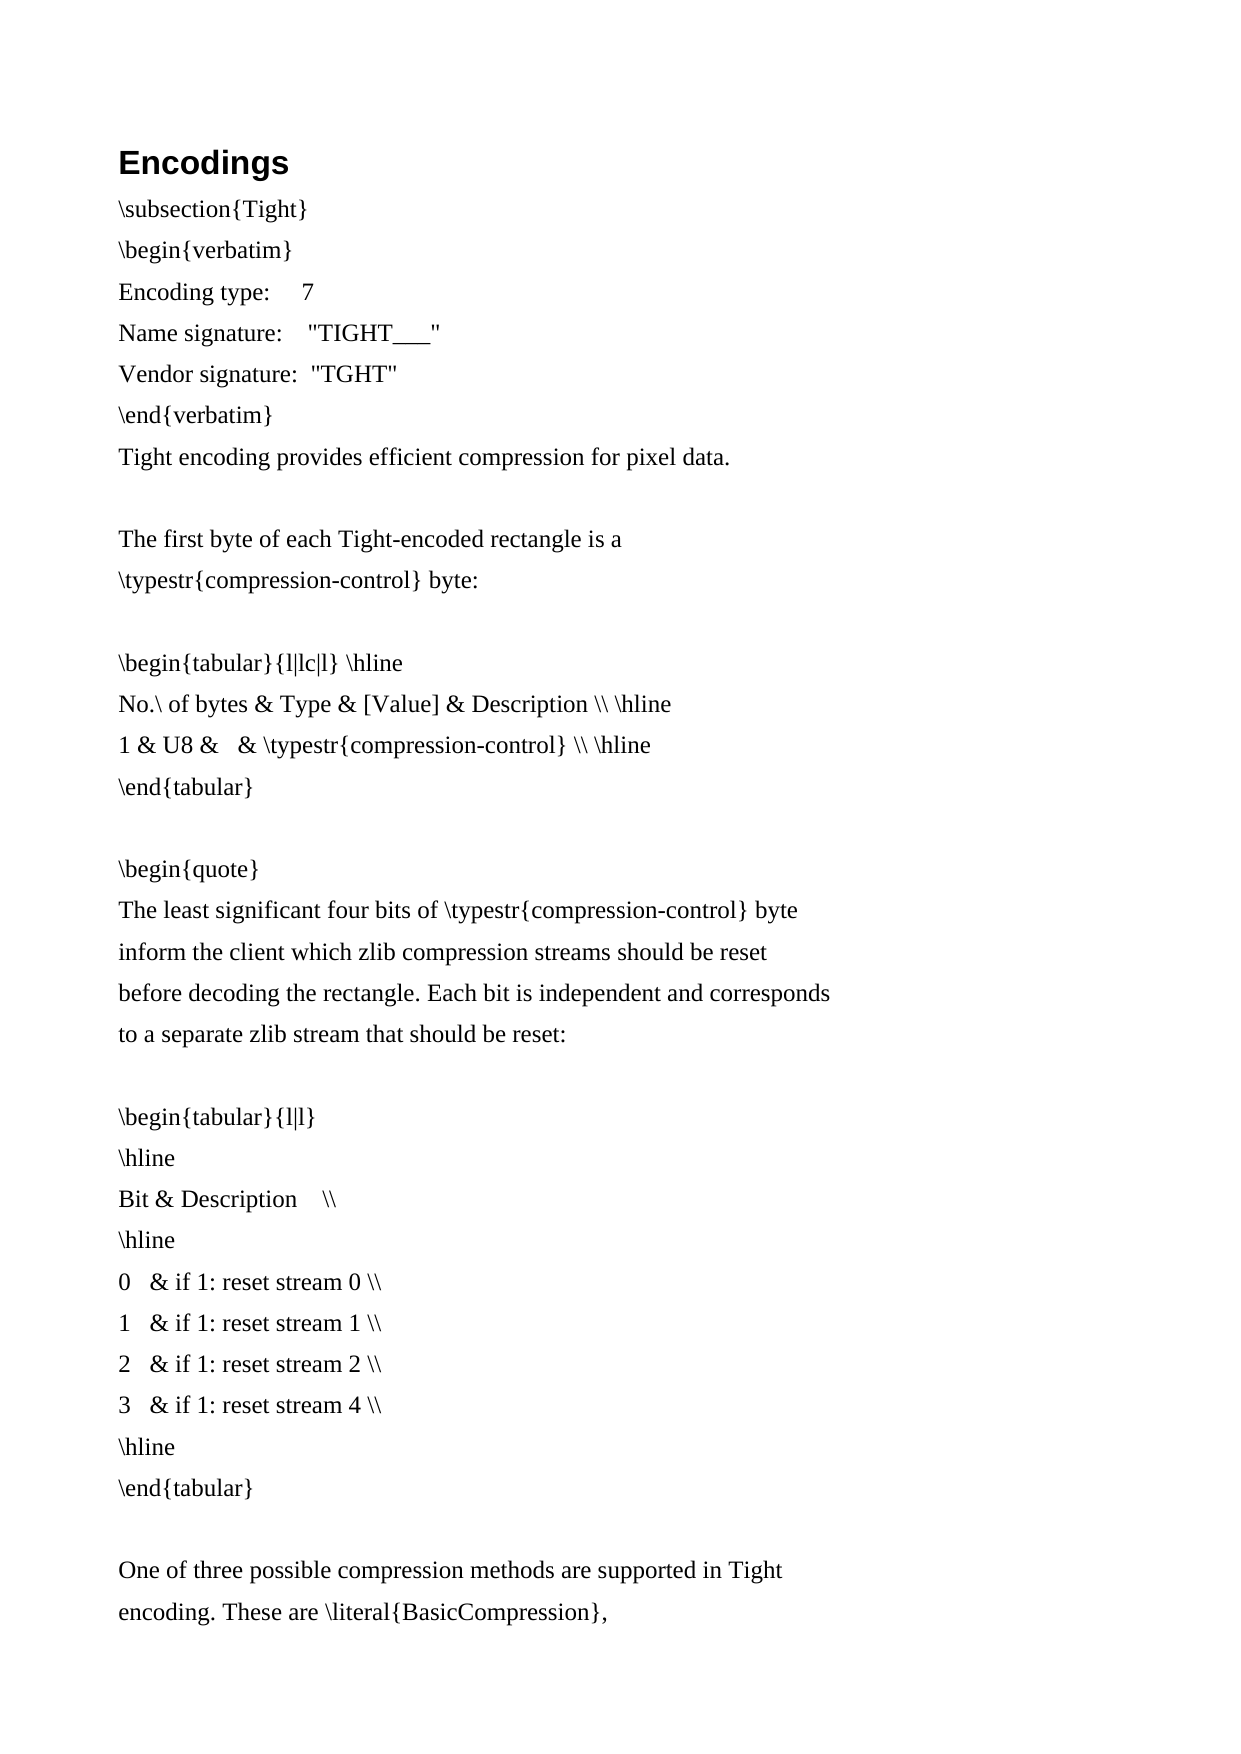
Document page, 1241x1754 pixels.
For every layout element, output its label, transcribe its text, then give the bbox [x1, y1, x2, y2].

text inform the client which zlib compression streams should be reset [118, 937, 1122, 966]
text 2 & if 1: reset stream 2 \\ [118, 1349, 1122, 1378]
text Name signature: "TIGHT___" [118, 318, 1122, 347]
text 1 & if 1: reset stream 1 \\ [118, 1308, 1122, 1337]
text \end{tabular} [118, 772, 1122, 801]
text One of three possible compression methods are supported in Tight [118, 1556, 1122, 1584]
text No.\ of bytes & Type & [Value] & Description \\ \hline [118, 689, 1122, 718]
subtitle Encodings [118, 143, 1122, 182]
text \hline [118, 1226, 1122, 1254]
text encoding. These are \literal{BasicCompression}, [118, 1597, 1122, 1626]
text \begin{tabular}{l|l} [118, 1102, 1122, 1131]
text Vendor signature: "TGHT" [118, 359, 1122, 388]
text \begin{quote} [118, 854, 1122, 883]
text \typestr{compression-control} byte: [118, 566, 1122, 594]
text \end{tabular} [118, 1473, 1122, 1502]
text Tight encoding provides efficient compression for pixel data. [118, 442, 1122, 471]
text \begin{tabular}{l|lc|l} \hline [118, 648, 1122, 677]
text Encoding type: 7 [118, 277, 1122, 306]
text \hline [118, 1432, 1122, 1461]
text before decoding the rectangle. Each bit is independent and corresponds [118, 978, 1122, 1007]
text \subsection{Tight} [118, 194, 1122, 223]
text Bit & Description \\ [118, 1184, 1122, 1213]
text 1 & U8 & & \typestr{compression-control} \\ \hline [118, 731, 1122, 759]
text The least significant four bits of \typestr{compression-control} byte [118, 896, 1122, 924]
text \hline [118, 1143, 1122, 1172]
text The first byte of each Tight-encoded rectangle is a [118, 524, 1122, 553]
text to a separate zlib stream that should be reset: [118, 1019, 1122, 1048]
text 3 & if 1: reset stream 4 \\ [118, 1391, 1122, 1419]
text \end{verbatim} [118, 401, 1122, 429]
text 0 & if 1: reset stream 0 \\ [118, 1267, 1122, 1296]
text \begin{verbatim} [118, 236, 1122, 264]
